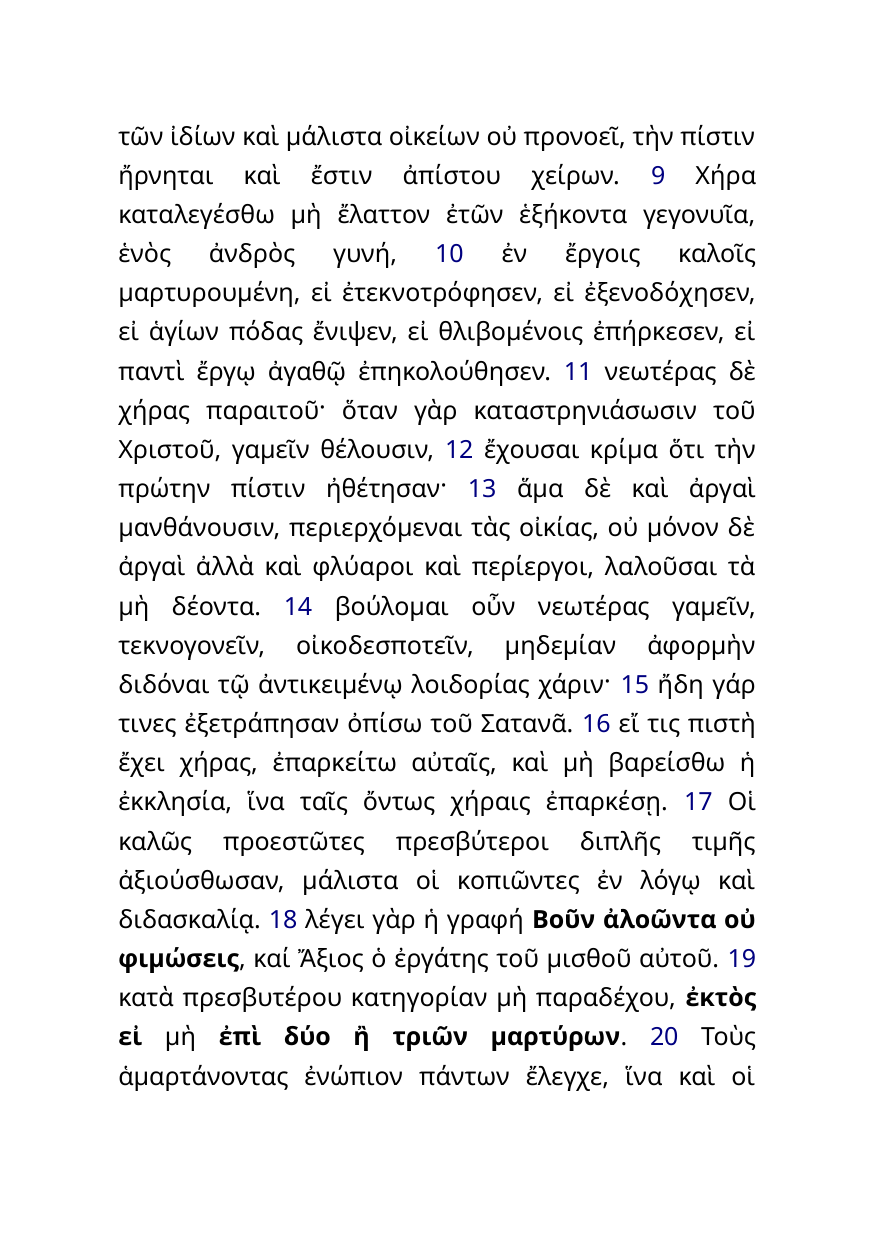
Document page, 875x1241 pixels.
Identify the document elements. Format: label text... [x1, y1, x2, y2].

text τῶν ἰδίων καὶ μάλιστα οἰκείων οὐ προνοεῖ, τὴν πίστιν ἤρνηται καὶ ἔστιν ἀπίστου χείρων. 9 Χήρα καταλεγέσθω μὴ ἔλαττον ἐτῶν ἑξήκοντα γεγονυῖα, ἑνὸς ἀνδρὸς γυνή, 10 ἐν ἔργοις καλοῖς μαρτυρουμένη, εἰ ἐτεκνοτρόφησεν, εἰ ἐξενοδόχησεν, εἰ ἁγίων πόδας ἔνιψεν, εἰ θλιβομένοις ἐπήρκεσεν, εἰ παντὶ ἔργῳ ἀγαθῷ ἐπηκολούθησεν. 11 νεωτέρας δὲ χήρας παραιτοῦ· ὅταν γὰρ καταστρηνιάσωσιν τοῦ Χριστοῦ, γαμεῖν θέλουσιν, 12 ἔχουσαι κρίμα ὅτι τὴν πρώτην πίστιν ἠθέτησαν· 13 ἅμα δὲ καὶ ἀργαὶ μανθάνουσιν, περιερχόμεναι τὰς οἰκίας, οὐ μόνον δὲ ἀργαὶ ἀλλὰ καὶ φλύαροι καὶ περίεργοι, λαλοῦσαι τὰ μὴ δέοντα. 14 βούλομαι οὖν νεωτέρας γαμεῖν, τεκνογονεῖν, οἰκοδεσποτεῖν, μηδεμίαν ἀφορμὴν διδόναι τῷ ἀντικειμένῳ λοιδορίας χάριν· 15 ἤδη γάρ τινες ἐξετράπησαν ὀπίσω τοῦ Σατανᾶ. 16 εἴ τις πιστὴ ἔχει χήρας, ἐπαρκείτω αὐταῖς, καὶ μὴ βαρείσθω ἡ ἐκκλησία, ἵνα ταῖς ὄντως χήραις ἐπαρκέσῃ. 17 Οἱ καλῶς προεστῶτες πρεσβύτεροι διπλῆς τιμῆς ἀξιούσθωσαν, μάλιστα οἱ κοπιῶντες ἐν λόγῳ καὶ διδασκαλίᾳ. 18 λέγει γὰρ ἡ γραφή Βοῦν ἀλοῶντα οὐ φιμώσεις, καί Ἄξιος ὁ ἐργάτης τοῦ μισθοῦ αὐτοῦ. 19 κατὰ πρεσβυτέρου κατηγορίαν μὴ παραδέχου, ἐκτὸς εἰ μὴ ἐπὶ δύο ἢ τριῶν μαρτύρων. 20 Τοὺς ἁμαρτάνοντας ἐνώπιον πάντων ἔλεγχε, ἵνα καὶ οἱ [118, 118, 756, 1092]
